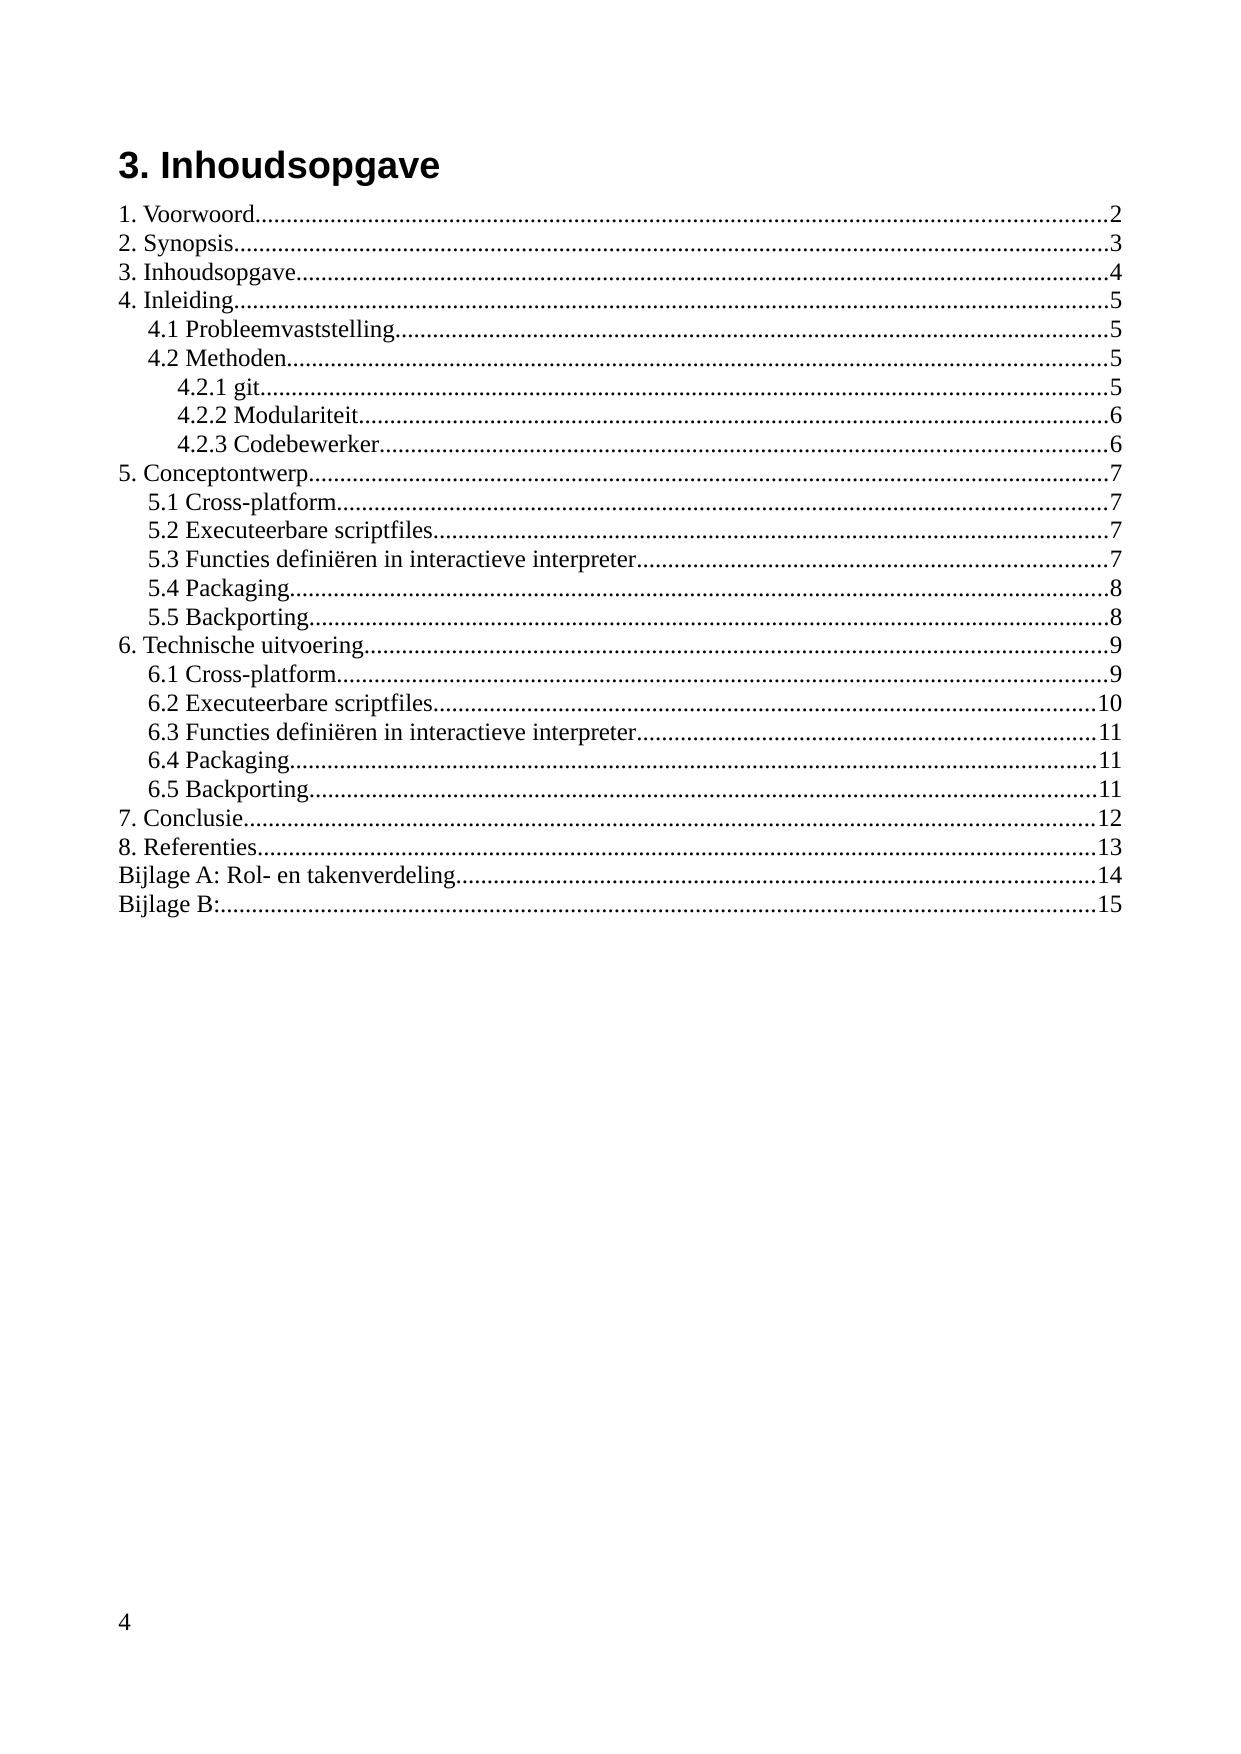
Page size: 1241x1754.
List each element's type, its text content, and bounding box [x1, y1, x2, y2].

subtitle 3. Inhoudsopgave [118, 143, 1122, 187]
text 5.4 Packaging 8 [148, 573, 1122, 602]
text 6.4 Packaging 11 [148, 746, 1122, 774]
text 6.5 Backporting 11 [148, 774, 1122, 803]
text 5. Conceptontwerp 7 [118, 458, 1122, 487]
text 4.2 Methoden 5 [148, 343, 1122, 372]
text 4.2.2 Modulariteit 6 [177, 401, 1122, 429]
text 6.2 Executeerbare scriptfiles 10 [148, 688, 1122, 717]
text 4.1 Probleemvaststelling 5 [148, 314, 1122, 343]
text Bijlage A: Rol- en takenverdeling 14 [118, 861, 1122, 889]
text 6. Technische uitvoering 9 [118, 631, 1122, 659]
text 4. Inleiding 5 [118, 286, 1122, 314]
text Bijlage B: 15 [118, 889, 1122, 918]
text 2. Synopsis 3 [118, 228, 1122, 257]
text 3. Inhoudsopgave 4 [118, 257, 1122, 286]
text 7. Conclusie 12 [118, 803, 1122, 832]
text 6.3 Functies definiëren in interactieve interpreter 11 [148, 717, 1122, 746]
text 5.2 Executeerbare scriptfiles 7 [148, 516, 1122, 544]
text 5.5 Backporting 8 [148, 602, 1122, 631]
text 5.1 Cross-platform 7 [148, 487, 1122, 516]
text 4.2.3 Codebewerker 6 [177, 429, 1122, 458]
text 8. Referenties 13 [118, 832, 1122, 861]
text 5.3 Functies definiëren in interactieve interpreter 7 [148, 544, 1122, 573]
text 4.2.1 git 5 [177, 372, 1122, 401]
text 6.1 Cross-platform 9 [148, 659, 1122, 688]
text 1. Voorwoord 2 [118, 199, 1122, 228]
